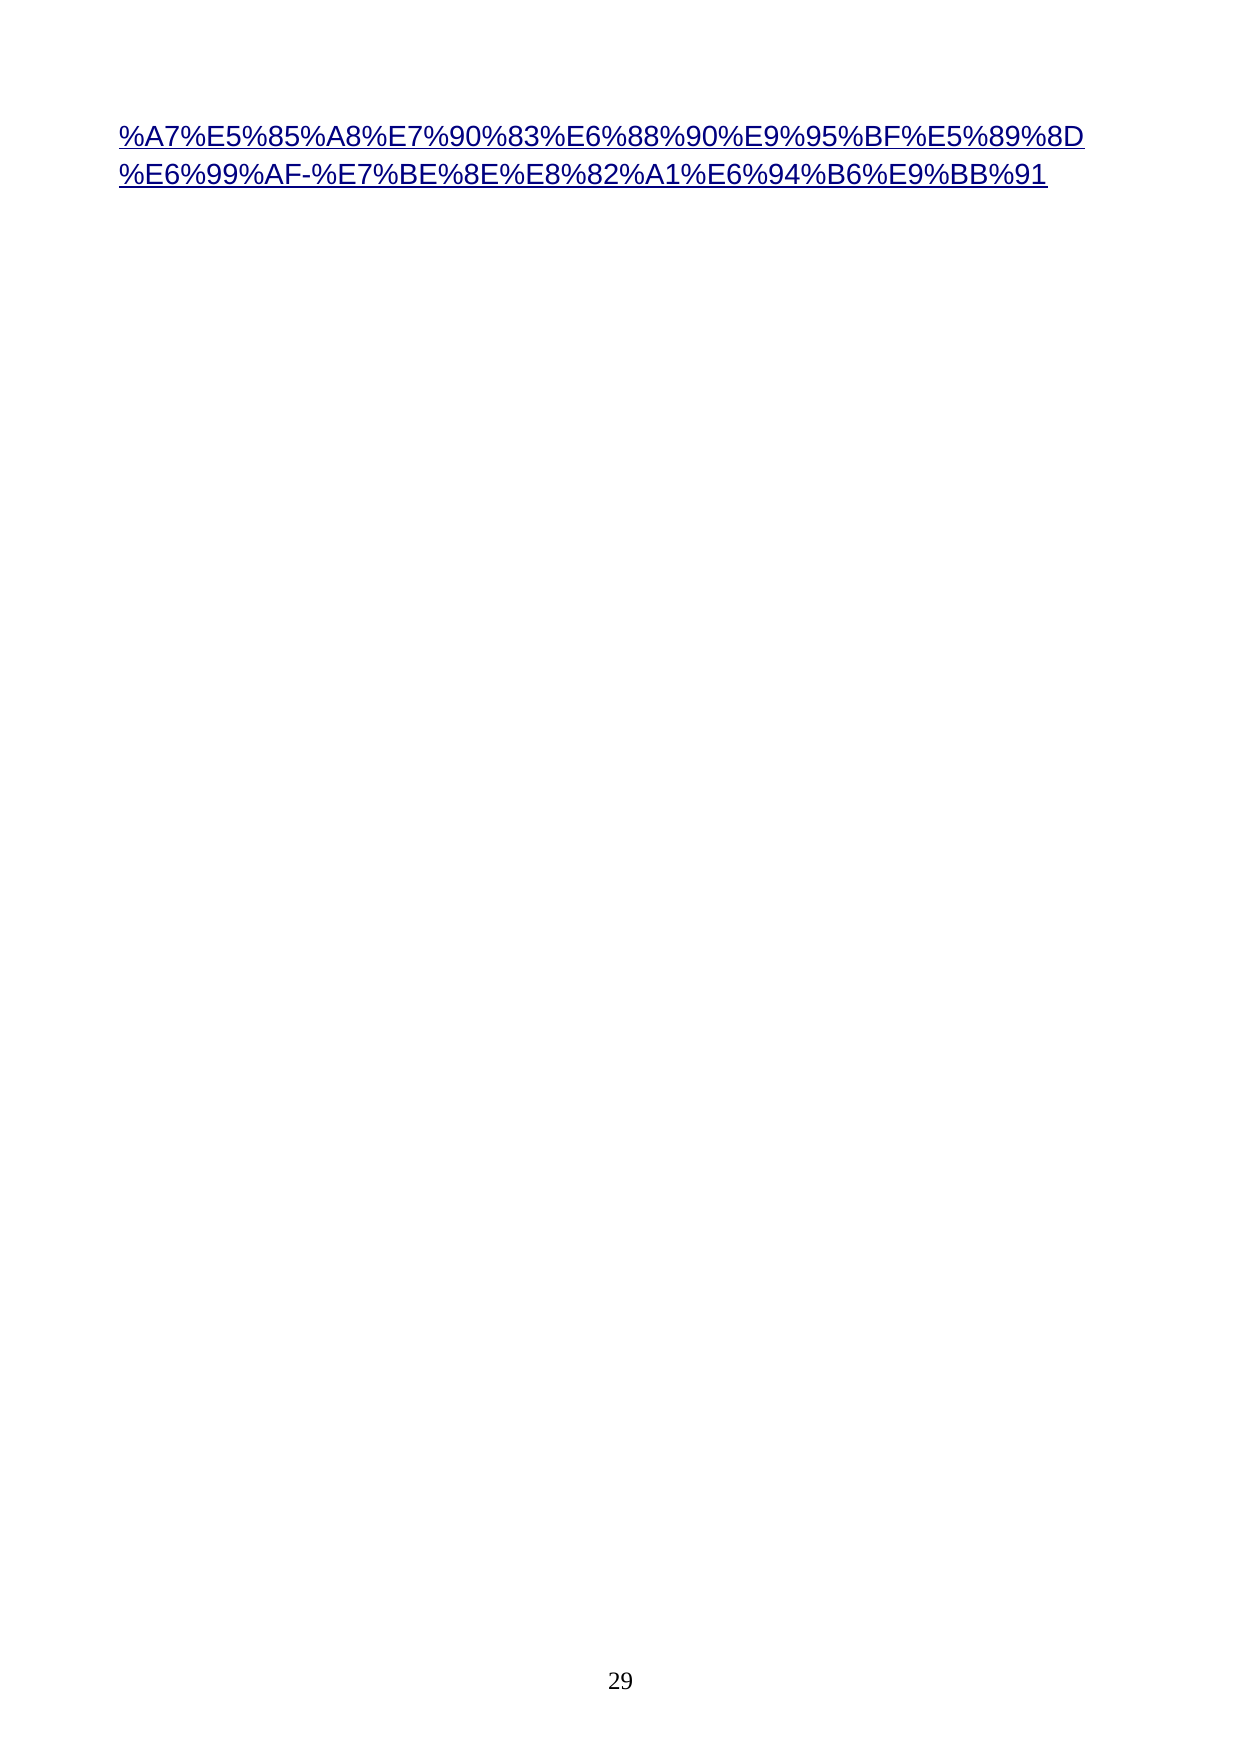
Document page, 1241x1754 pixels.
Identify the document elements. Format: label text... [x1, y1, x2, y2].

text %A7%E5%85%A8%E7%90%83%E6%88%90%E9%95%BF%E5%89%8D%E6%99%AF-%E7%BE%8E%E8%82%A1%E6%94%B6%E9%BB%91 [118, 118, 1122, 191]
